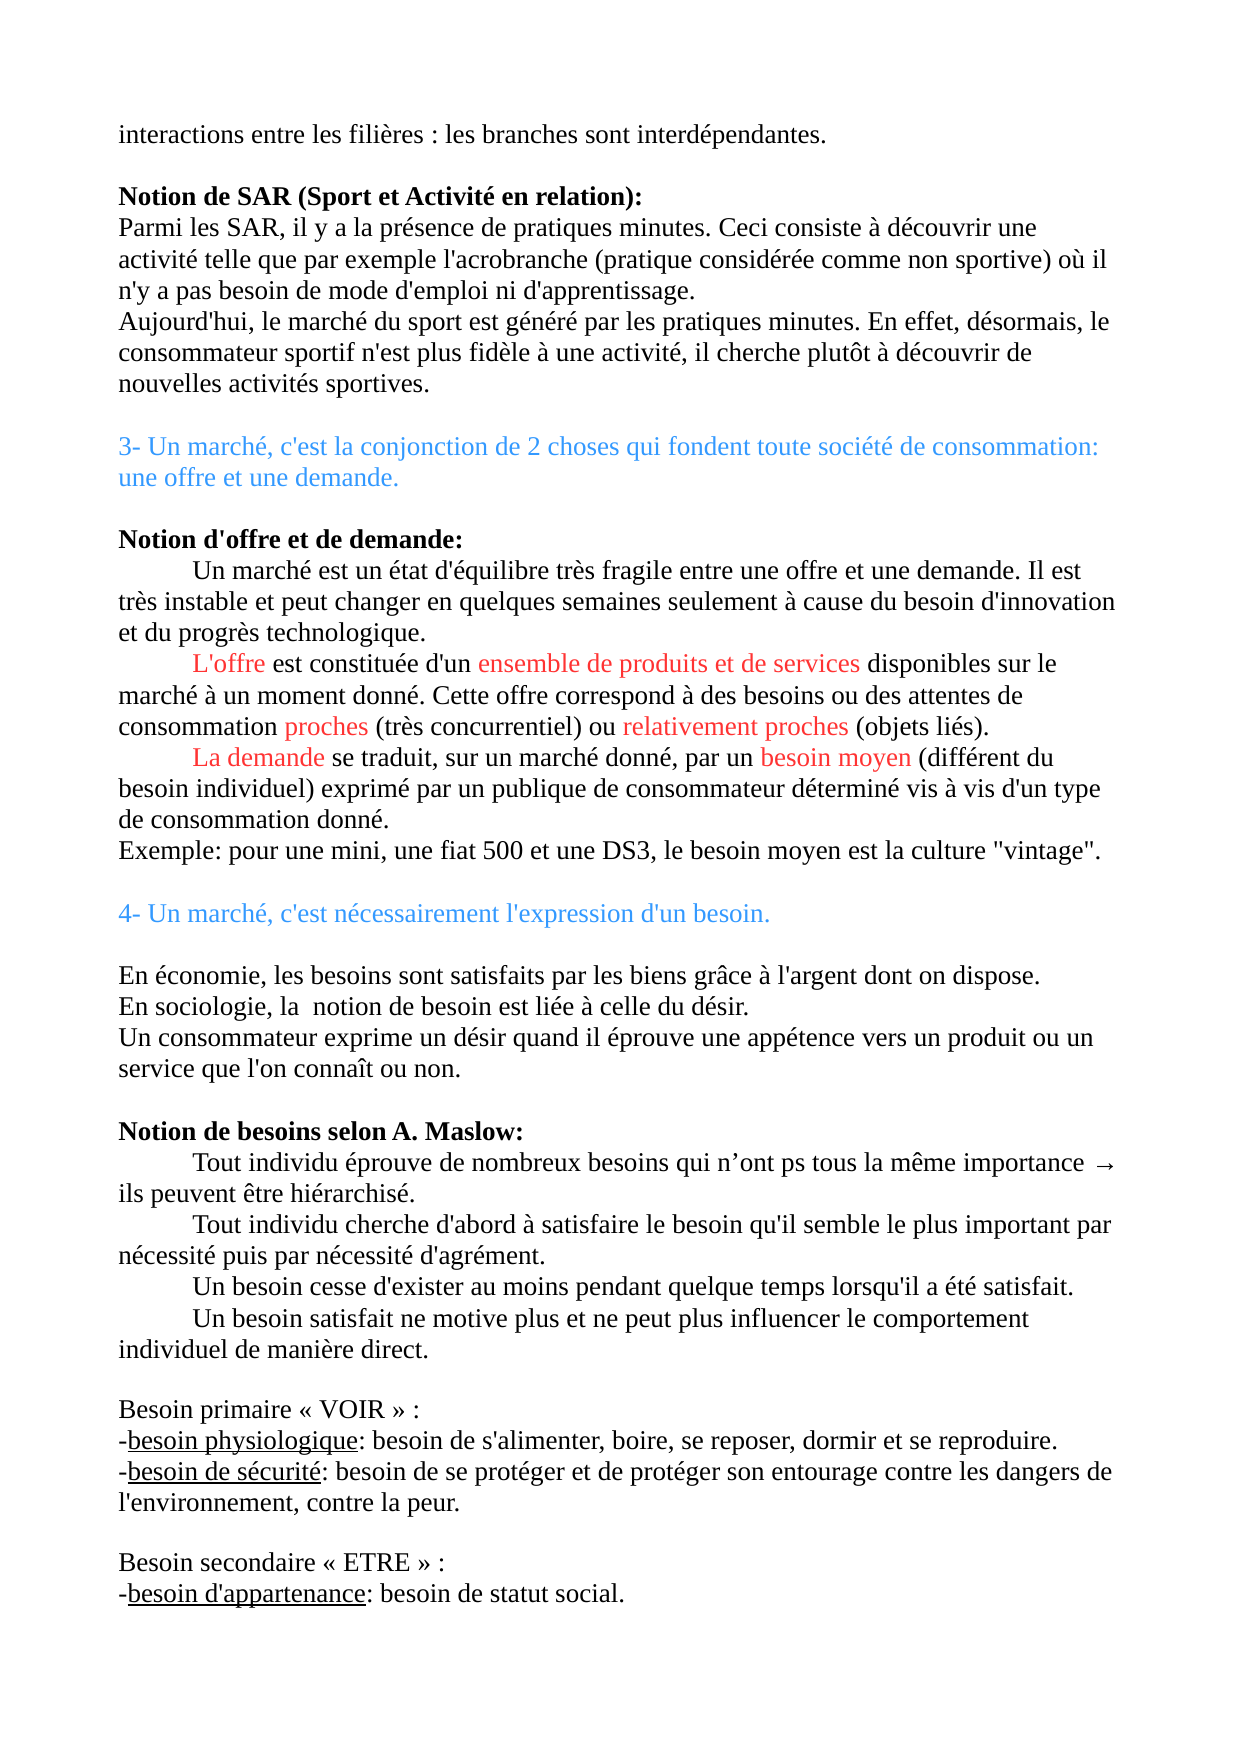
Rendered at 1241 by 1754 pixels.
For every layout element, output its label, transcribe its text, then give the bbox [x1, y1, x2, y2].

text L'offre est constituée d'un ensemble de produits et de services disponibles sur le marché à un moment donné. Cette offre correspond à des besoins ou des attentes de consommation proches (très concurrentiel) ou relativement proches (objets liés). [118, 648, 1122, 741]
text -besoin d'appartenance: besoin de statut social. [118, 1577, 1122, 1608]
text Exemple: pour une mini, une fiat 500 et une DS3, le besoin moyen est la culture "vintage". [118, 834, 1122, 866]
text Besoin secondaire « ETRE » : [118, 1546, 1122, 1577]
text -besoin de sécurité: besoin de se protéger et de protéger son entourage contre les dangers de l'environnement, contre la peur. [118, 1455, 1122, 1517]
text Tout individu cherche d'abord à satisfaire le besoin qu'il semble le plus important par [192, 1208, 1122, 1239]
text Un besoin satisfait ne motive plus et ne peut plus influencer le comportement individuel de manière direct. [118, 1302, 1122, 1364]
text Besoin primaire « VOIR » : [118, 1393, 1122, 1424]
text Notion de besoins selon A. Maslow: [118, 1115, 1122, 1146]
text Un consommateur exprime un désir quand il éprouve une appétence vers un produit ou un service que l'on connaît ou non. [118, 1021, 1122, 1084]
text Un besoin cesse d'exister au moins pendant quelque temps lorsqu'il a été satisfait. [118, 1271, 1122, 1302]
text -besoin physiologique: besoin de s'alimenter, boire, se reposer, dormir et se reproduire. [118, 1424, 1122, 1455]
text En économie, les besoins sont satisfaits par les biens grâce à l'argent dont on dispose. [118, 959, 1122, 990]
text Un marché est un état d'équilibre très fragile entre une offre et une demande. Il est très instable et peut changer en quelques semaines seulement à cause du besoin d'innovation et du progrès technologique. [118, 554, 1122, 648]
text La demande se traduit, sur un marché donné, par un besoin moyen (différent du besoin individuel) exprimé par un publique de consommateur déterminé vis à vis d'un type de consommation donné. [118, 741, 1122, 834]
text Notion de SAR (Sport et Activité en relation): [118, 180, 1122, 212]
text 4- Un marché, c'est nécessairement l'expression d'un besoin. [118, 897, 1122, 928]
text Aujourd'hui, le marché du sport est généré par les pratiques minutes. En effet, désormais, le consommateur sportif n'est plus fidèle à une activité, il cherche plutôt à découvrir de nouvelles activités sportives. [118, 305, 1122, 398]
text En sociologie, la notion de besoin est liée à celle du désir. [118, 990, 1122, 1021]
text 3- Un marché, c'est la conjonction de 2 choses qui fondent toute société de consommation: une offre et une demande. [118, 429, 1122, 492]
text interactions entre les filières : les branches sont interdépendantes. [118, 118, 1122, 149]
text nécessité puis par nécessité d'agrément. [118, 1239, 1122, 1271]
text Tout individu éprouve de nombreux besoins qui n’ont ps tous la même importance → ils peuvent être hiérarchisé. [118, 1146, 1122, 1208]
text Notion d'offre et de demande: [118, 523, 1122, 554]
text Parmi les SAR, il y a la présence de pratiques minutes. Ceci consiste à découvrir une activité telle que par exemple l'acrobranche (pratique considérée comme non sportive) où il n'y a pas besoin de mode d'emploi ni d'apprentissage. [118, 212, 1122, 305]
